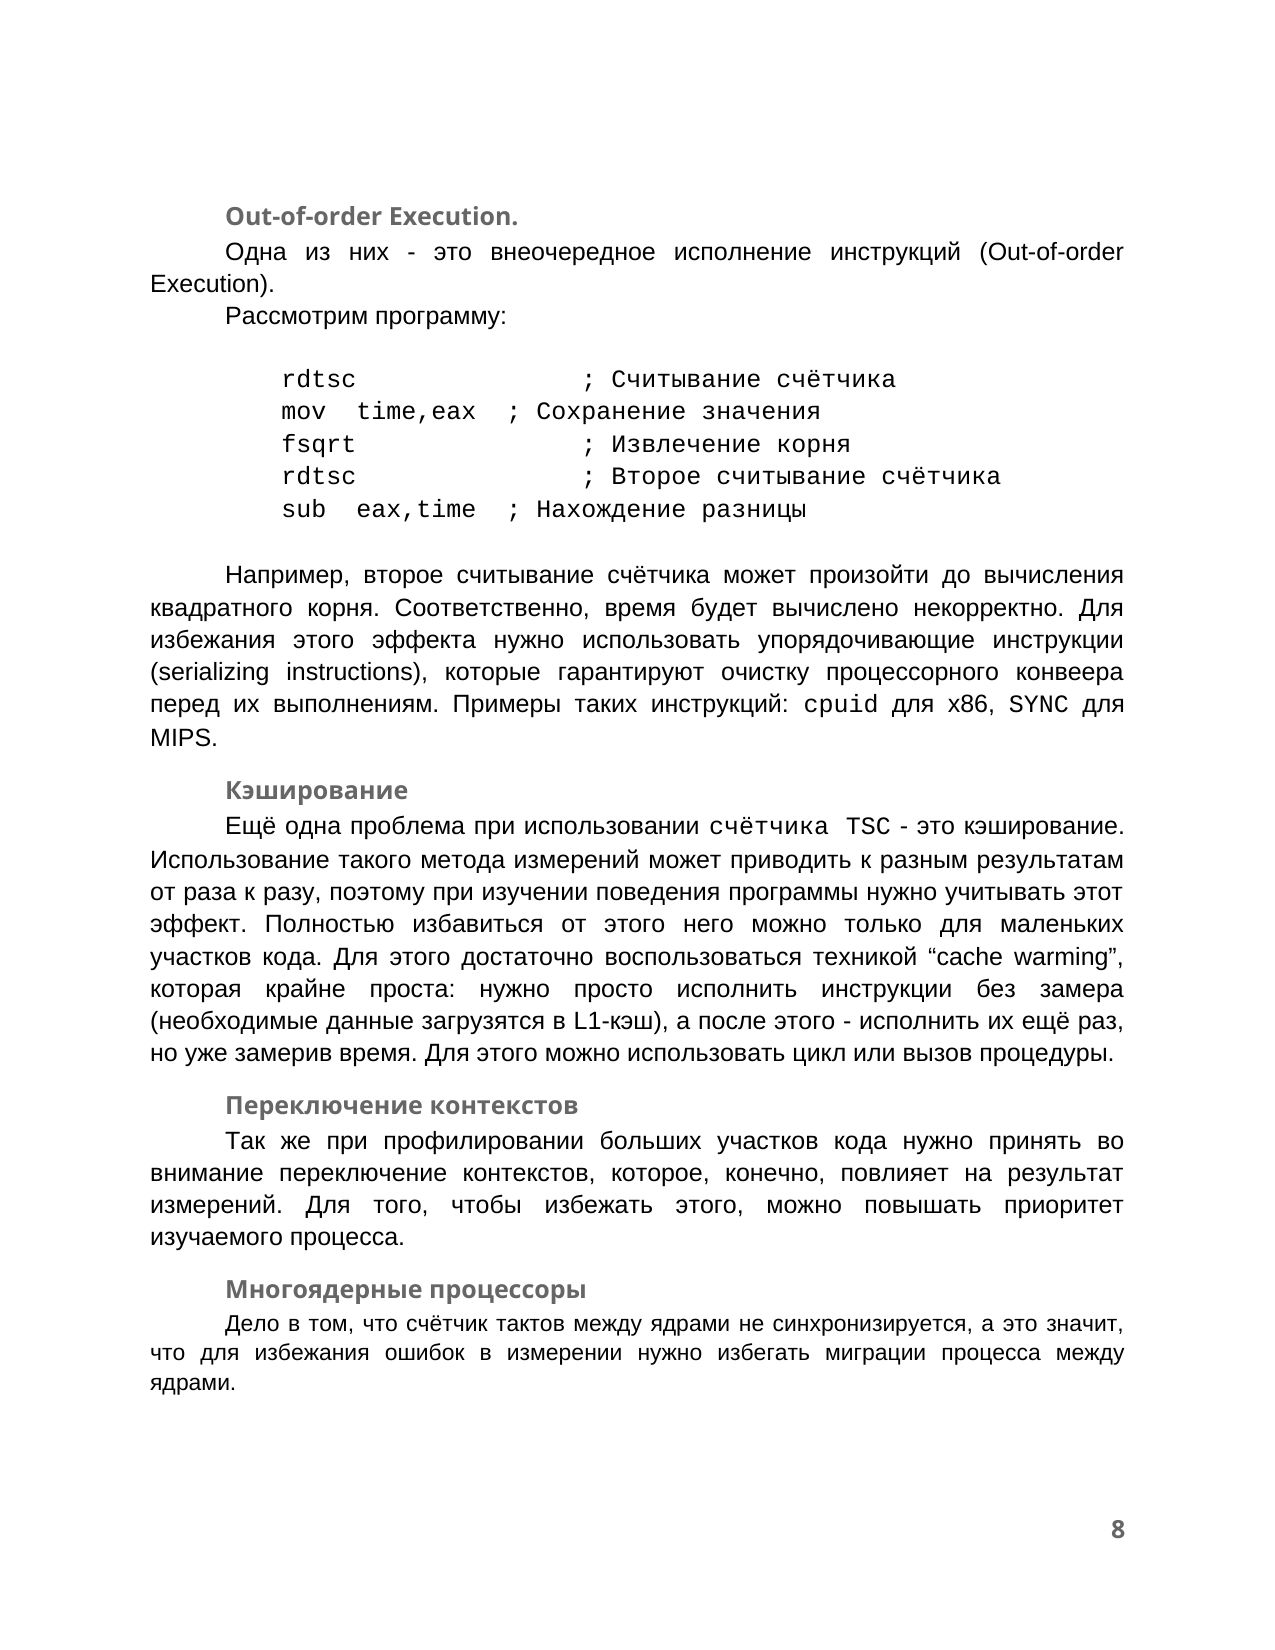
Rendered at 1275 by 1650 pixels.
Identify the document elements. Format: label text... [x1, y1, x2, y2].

text fsqrt ; Извлечение корня [281, 431, 1125, 459]
text Ещё одна проблема при использовании счётчика TSC - это кэширование. Использование такого метода измерений может приводить к разным результатам от раза к разу, поэтому при изучении поведения программы нужно учитывать этот эффект. Полностью избавиться от этого него можно только для маленьких участков кода. Для этого достаточно воспользоваться техникой “cache warming”, которая крайне проста: нужно просто исполнить инструкции без замера (необходимые данные загрузятся в L1-кэш), а после этого - исполнить их ещё раз, но уже замерив время. Для этого можно использовать цикл или вызов процедуры. [150, 812, 1125, 1066]
text sub eax,time ; Нахождение разницы [281, 496, 1125, 524]
text mov time,eax ; Сохранение значения [281, 399, 1125, 427]
text Дело в том, что счётчик тактов между ядрами не синхронизируется, а это значит, что для избежания ошибок в измерении нужно избегать миграции процесса между ядрами. [150, 1311, 1125, 1395]
text Например, второе считывание счётчика может произойти до вычисления квадратного корня. Соответственно, время будет вычислено некорректно. Для избежания этого эффекта нужно использовать упорядочивающие инструкции (serializing instructions), которые гарантируют очистку процессорного конвеера перед их выполнениям. Примеры таких инструкций: cpuid для x86, SYNC для MIPS. [150, 561, 1125, 752]
text rdtsc ; Второе считывание счётчика [281, 464, 1125, 492]
text Так же при профилировании больших участков кода нужно принять во внимание переключение контекстов, которое, конечно, повлияет на результат измерений. Для того, чтобы избежать этого, можно повышать приоритет изучаемого процесса. [150, 1126, 1125, 1251]
subtitle Многоядерные процессоры [150, 1271, 1125, 1306]
subtitle Переключение контекстов [150, 1087, 1125, 1121]
text rdtsc ; Считывание счётчика [281, 366, 1125, 394]
text Одна из них - это внеочередное исполнение инструкций (Out-of-order Execution). [150, 238, 1125, 298]
subtitle Out-of-order Execution. [150, 199, 1125, 233]
text Рассмотрим программу: [225, 302, 1125, 330]
subtitle Кэширование [150, 773, 1125, 807]
